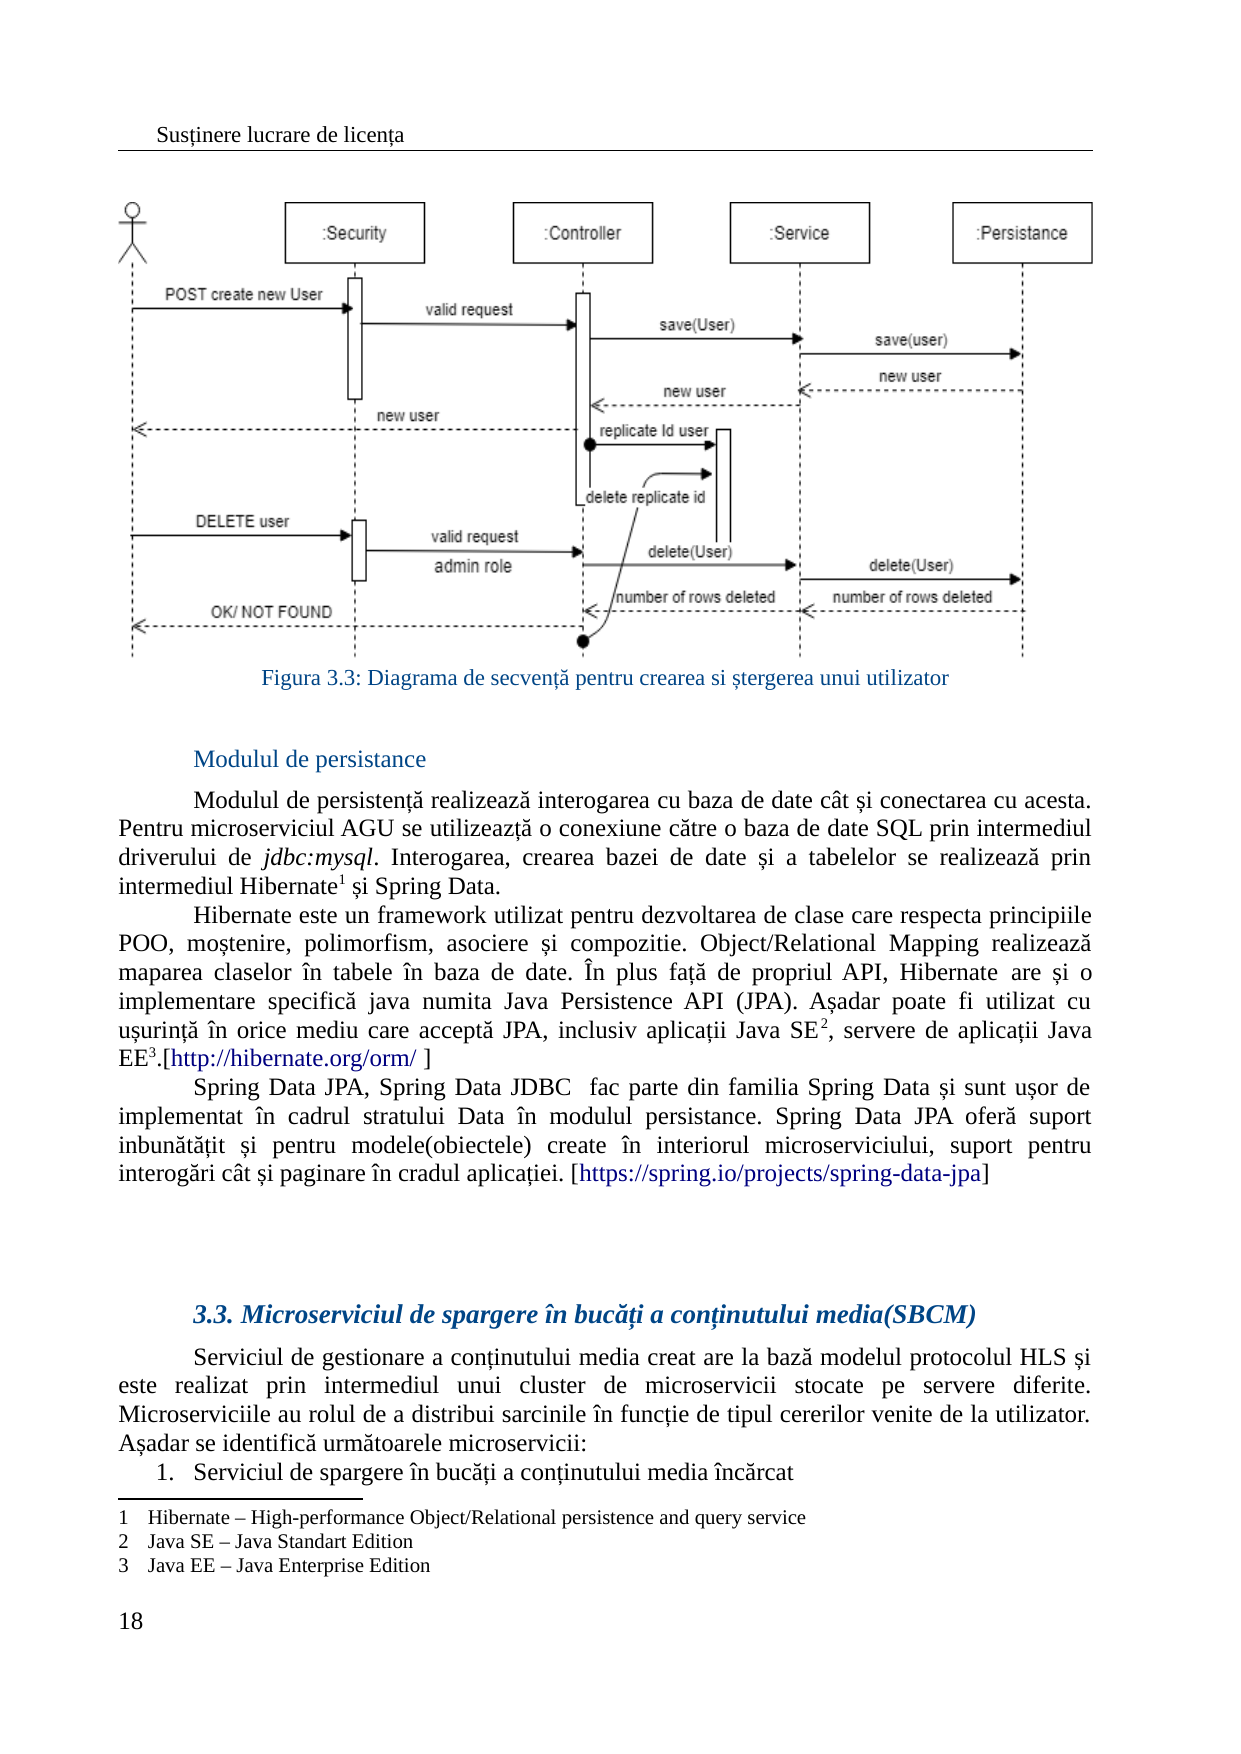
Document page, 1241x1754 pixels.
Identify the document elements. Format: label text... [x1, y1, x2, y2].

list Serviciul de spargere în bucăți a conținutului media încărcat [156, 1457, 1093, 1486]
text Figura 3.3: Diagrama de secvență pentru crearea si ștergerea unui utilizator [114, 203, 1097, 690]
subtitle Microserviciul de spargere în bucăți a conținutului media(SBCM) [193, 1298, 1093, 1329]
text Modulul de persistență realizează interogarea cu baza de date cât și conectarea cu acesta. Pentru microserviciul AGU se utilizeazță o conexiune către o baza de date SQL prin intermediul driverului de jdbc:mysql. Interogarea, crearea bazei de date și a tabelelor se realizează prin intermediul Hibernate și Spring Data. [118, 785, 1093, 900]
subtitle Modulul de persistance [192, 744, 1093, 772]
text Serviciul de gestionare a conținutului media creat are la bază modelul protocolul HLS și este realizat prin intermediul unui cluster de microservicii stocate pe servere diferite. Microserviciile au rolul de a distribui sarcinile în funcție de tipul cererilor venite de la utilizator. Așadar se identifică următoarele microservicii: [118, 1342, 1093, 1457]
picture [118, 202, 1093, 659]
text Hibernate este un framework utilizat pentru dezvoltarea de clase care respecta principiile POO, moștenire, polimorfism, asociere și compozitie. Object/Relational Mapping realizează maparea claselor în tabele în baza de date. În plus față de propriul API, Hibernate are și o implementare specifică java numita Java Persistence API (JPA). Așadar poate fi utilizat cu ușurință în orice mediu care acceptă JPA, inclusiv aplicații Java SE, servere de aplicații Java EE.[http://hibernate.org/orm/ ] [118, 900, 1093, 1072]
text Java EE – Java Enterprise Edition [118, 1553, 1093, 1577]
text Java SE – Java Standart Edition [118, 1529, 1093, 1553]
text Spring Data JPA, Spring Data JDBC fac parte din familia Spring Data și sunt ușor de implementat în cadrul stratului Data în modulul persistance. Spring Data JPA oferă suport inbunătățit și pentru modele(obiectele) create în interiorul microserviciului, suport pentru interogări cât și paginare în cradul aplicației. [https://spring.io/projects/spring-data-jpa] [118, 1072, 1093, 1187]
text Hibernate – High-performance Object/Relational persistence and query service [118, 1505, 1093, 1529]
